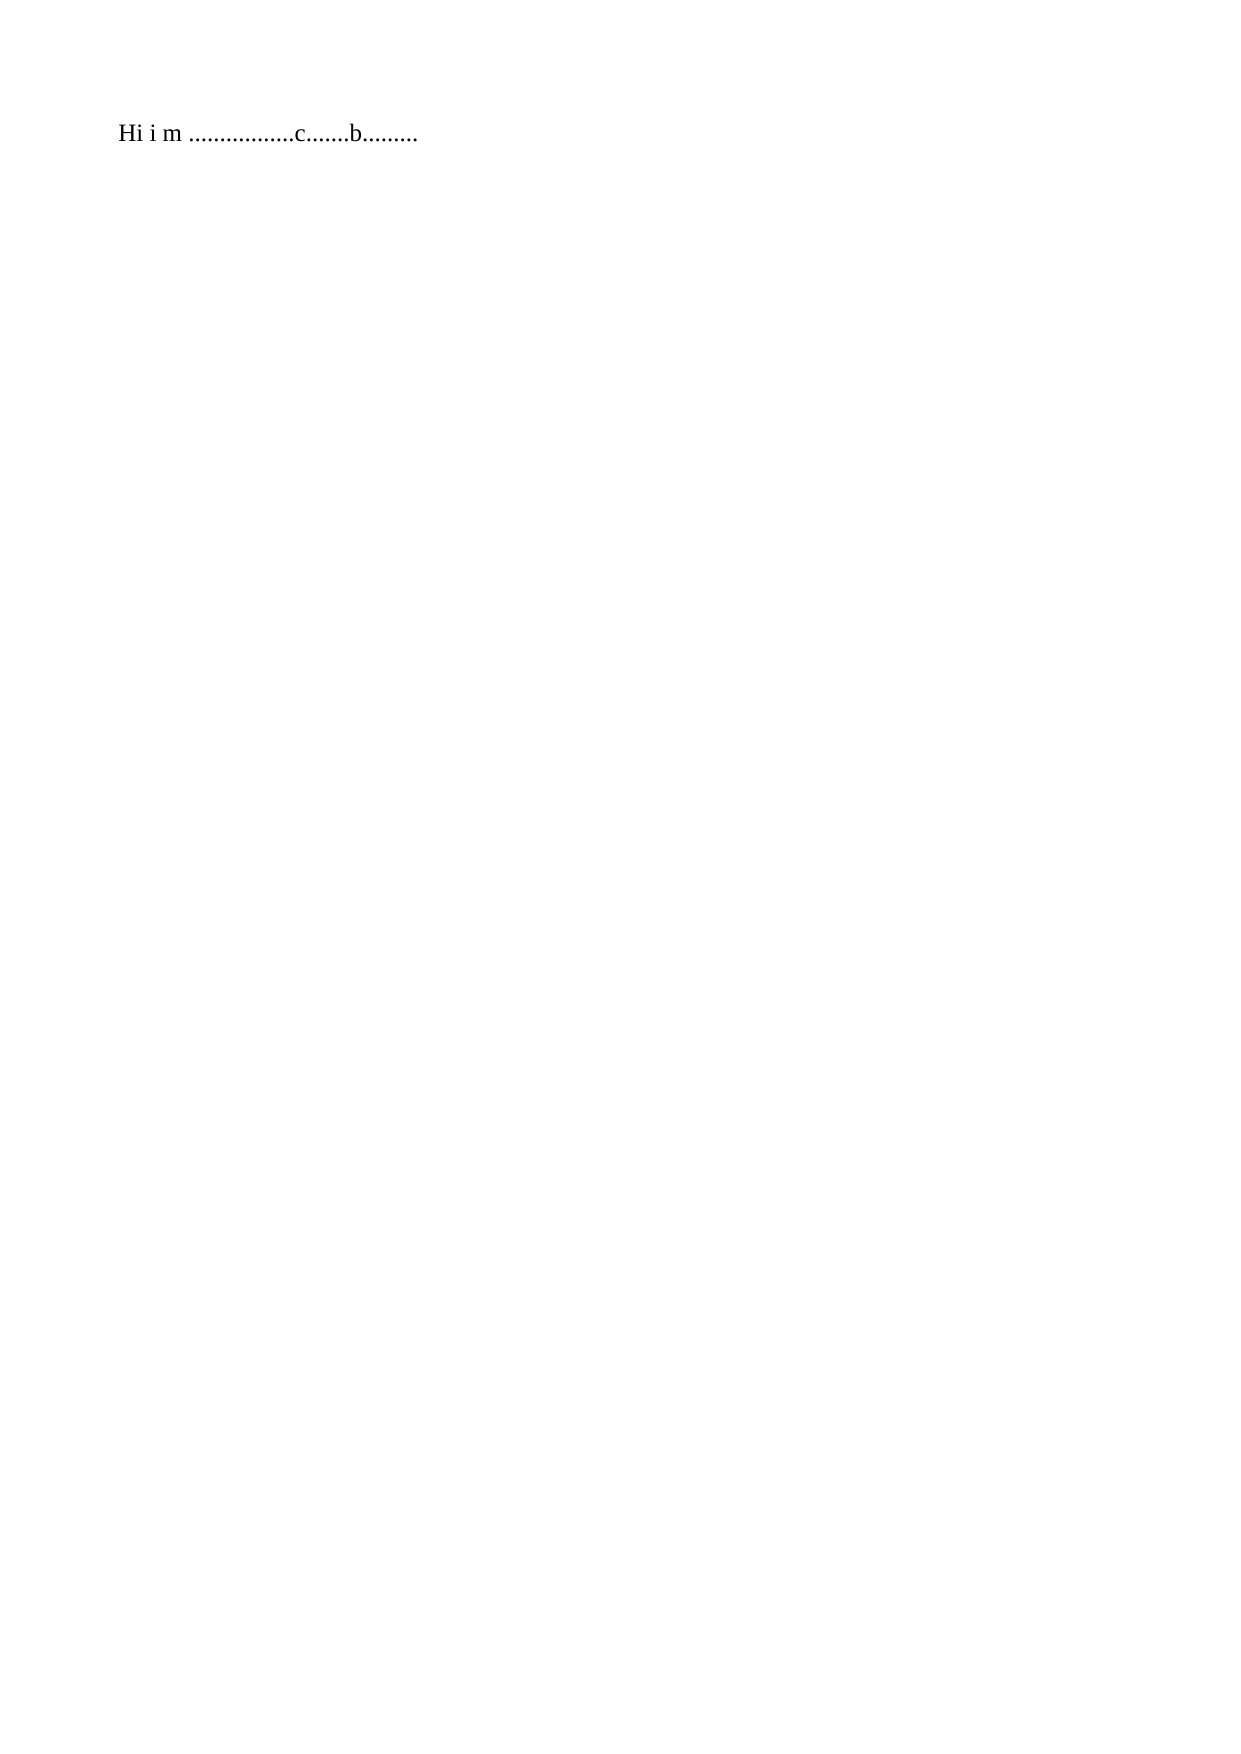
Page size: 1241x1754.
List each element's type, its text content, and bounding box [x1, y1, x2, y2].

text Hi i m .................c.......b......... [118, 118, 1122, 147]
